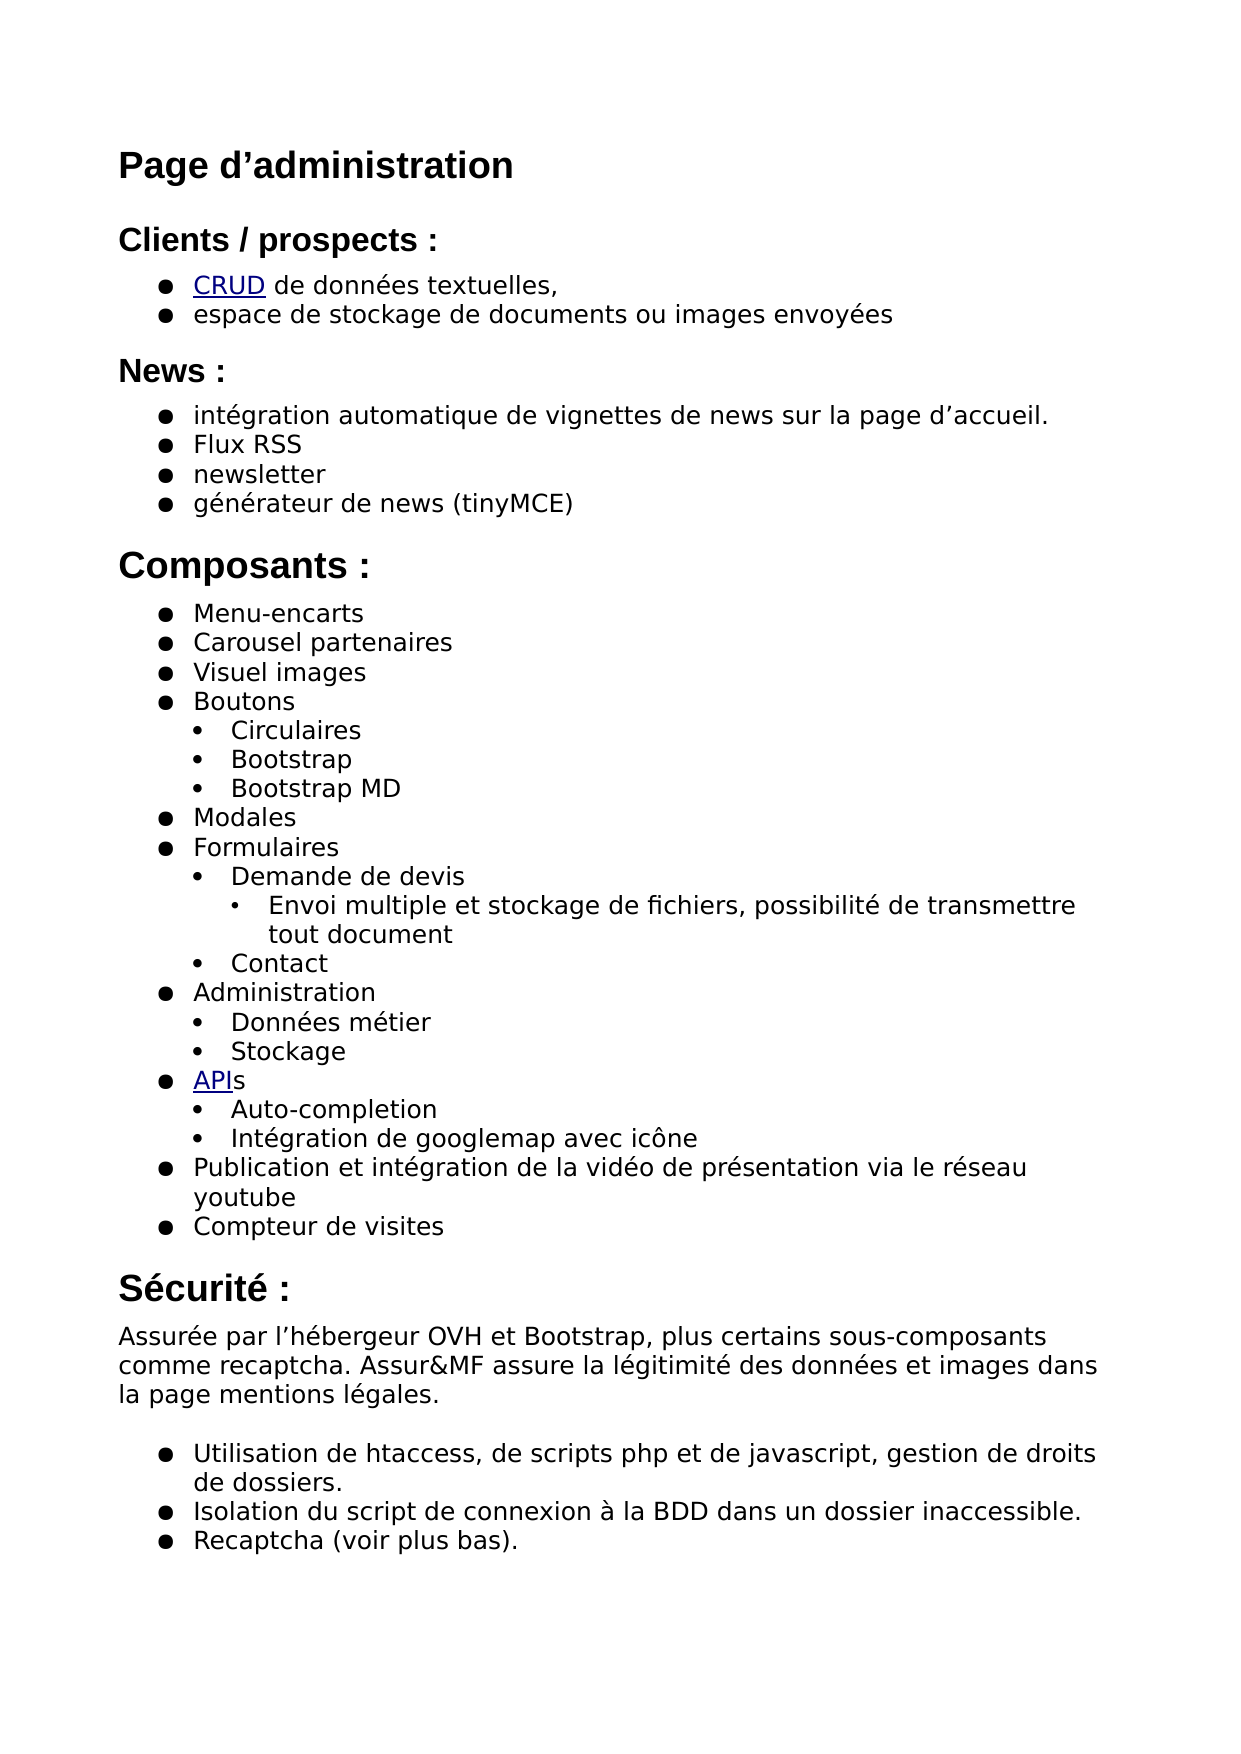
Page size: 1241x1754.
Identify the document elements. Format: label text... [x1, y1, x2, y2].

list Recaptcha (voir plus bas). [156, 1526, 1122, 1556]
list Formulaires [156, 833, 1122, 862]
list espace de stockage de documents ou images envoyées [156, 300, 1122, 329]
list APIs [156, 1066, 1122, 1095]
list Circulaires [193, 716, 1122, 745]
text Assurée par l’hébergeur OVH et Bootstrap, plus certains sous-composants comme recaptcha. Assur&MF assure la légitimité des données et images dans la page mentions légales. [118, 1322, 1122, 1410]
subtitle Clients / prospects : [118, 220, 1122, 259]
list Compteur de visites [156, 1212, 1122, 1241]
subtitle News : [118, 350, 1122, 389]
list générateur de news (tinyMCE) [156, 489, 1122, 518]
list CRUD de données textuelles, [156, 271, 1122, 300]
subtitle Composants : [118, 543, 1122, 587]
list Auto-completion [193, 1095, 1122, 1124]
list Intégration de googlemap avec icône [193, 1124, 1122, 1153]
list Contact [193, 949, 1122, 978]
list Publication et intégration de la vidéo de présentation via le réseau youtube [156, 1153, 1122, 1212]
list Envoi multiple et stockage de fichiers, possibilité de transmettre tout document [231, 891, 1122, 949]
list Boutons [156, 687, 1122, 716]
list Bootstrap MD [193, 774, 1122, 803]
list Carousel partenaires [156, 628, 1122, 658]
list Menu-encarts [156, 599, 1122, 628]
subtitle Page d’administration [118, 143, 1122, 187]
list intégration automatique de vignettes de news sur la page d’accueil. [156, 402, 1122, 431]
list Données métier [193, 1008, 1122, 1037]
list Demande de devis [193, 862, 1122, 891]
list Visuel images [156, 658, 1122, 687]
list newsletter [156, 460, 1122, 489]
subtitle Sécurité : [118, 1266, 1122, 1310]
list Bootstrap [193, 745, 1122, 774]
list Stockage [193, 1037, 1122, 1066]
list Modales [156, 803, 1122, 833]
list Flux RSS [156, 431, 1122, 460]
list Utilisation de htaccess, de scripts php et de javascript, gestion de droits de dossiers. [156, 1439, 1122, 1497]
list Administration [156, 978, 1122, 1008]
list Isolation du script de connexion à la BDD dans un dossier inaccessible. [156, 1497, 1122, 1526]
